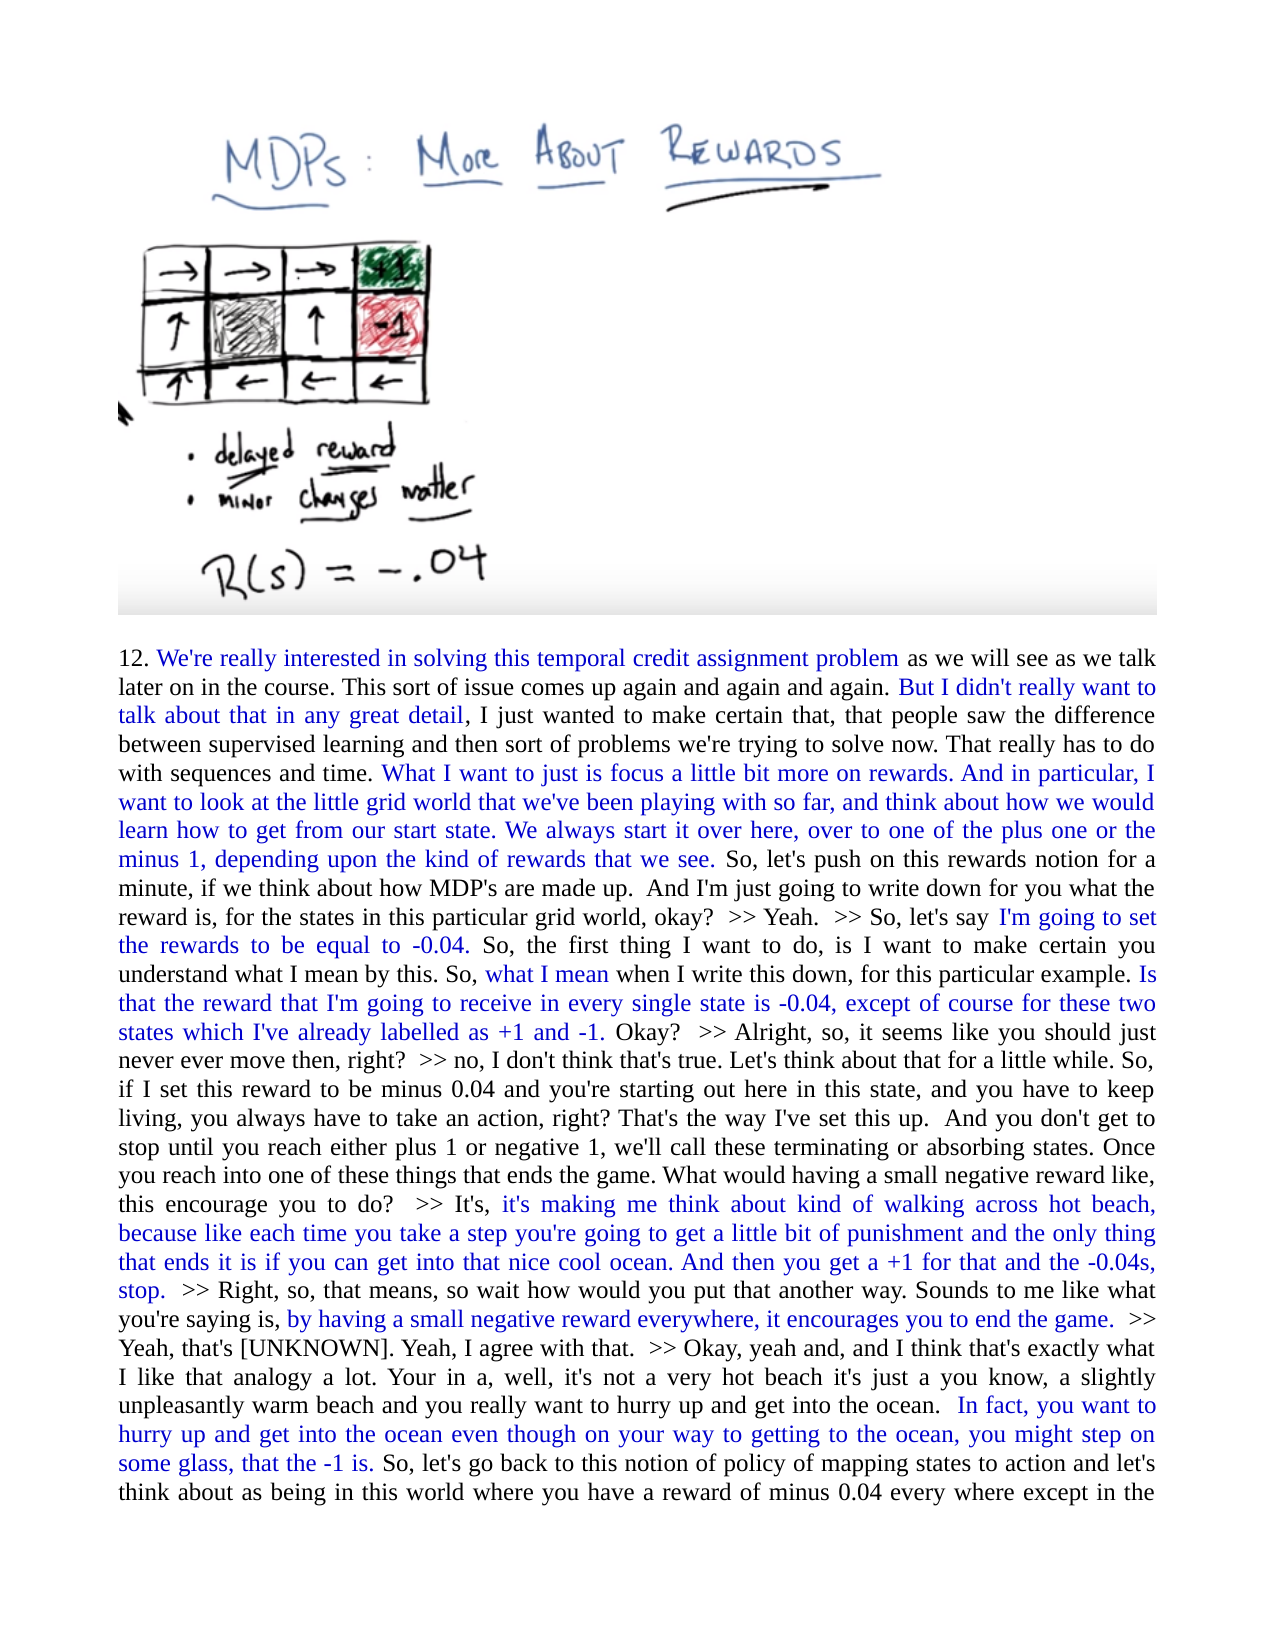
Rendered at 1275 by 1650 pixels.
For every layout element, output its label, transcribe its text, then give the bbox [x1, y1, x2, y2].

picture [118, 118, 1157, 615]
text 12. We're really interested in solving this temporal credit assignment problem as we will see as we talk later on in the course. This sort of issue comes up again and again and again. But I didn't really want to talk about that in any great detail, I just wanted to make certain that, that people saw the difference between supervised learning and then sort of problems we're trying to solve now. That really has to do with sequences and time. What I want to just is focus a little bit more on rewards. And in particular, I want to look at the little grid world that we've been playing with so far, and think about how we would learn how to get from our start state. We always start it over here, over to one of the plus one or the minus 1, depending upon the kind of rewards that we see. So, let's push on this rewards notion for a minute, if we think about how MDP's are made up. And I'm just going to write down for you what the reward is, for the states in this particular grid world, okay? >> Yeah. >> So, let's say I'm going to set the rewards to be equal to -0.04. So, the first thing I want to do, is I want to make certain you understand what I mean by this. So, what I mean when I write this down, for this particular example. Is that the reward that I'm going to receive in every single state is -0.04, except of course for these two states which I've already labelled as +1 and -1. Okay? >> Alright, so, it seems like you should just never ever move then, right? >> no, I don't think that's true. Let's think about that for a little while. So, if I set this reward to be minus 0.04 and you're starting out here in this state, and you have to keep living, you always have to take an action, right? That's the way I've set this up. And you don't get to stop until you reach either plus 1 or negative 1, we'll call these terminating or absorbing states. Once you reach into one of these things that ends the game. What would having a small negative reward like, this encourage you to do? >> It's, it's making me think about kind of walking across hot beach, because like each time you take a step you're going to get a little bit of punishment and the only thing that ends it is if you can get into that nice cool ocean. And then you get a +1 for that and the -0.04s, stop. >> Right, so, that means, so wait how would you put that another way. Sounds to me like what you're saying is, by having a small negative reward everywhere, it encourages you to end the game. >> Yeah, that's [UNKNOWN]. Yeah, I agree with that. >> Okay, yeah and, and I think that's exactly what I like that analogy a lot. Your in a, well, it's not a very hot beach it's just a you know, a slightly unpleasantly warm beach and you really want to hurry up and get into the ocean. In fact, you want to hurry up and get into the ocean even though on your way to getting to the ocean, you might step on some glass, that the -1 is. So, let's go back to this notion of policy of mapping states to action and let's think about as being in this world where you have a reward of minus 0.04 every where except in the absorbing states. What do you think the best set of actions are to take in these different states? What do you think the best policy is? Actually before you tell me, let me write down what the actual policy is. I'm not going to tell you, how we get here but I'm about to write down the policy that's sort of the best one to take in a world where you have these sets of rewards. Okay. >> Sure. >> Okay, you see this Michael. >> Yeah, and it makes a lot of sense. Like if you're basically heading towards the, the rewarding state, the green state. >> Right, so if I start out here in the leftmost bottom state, basically, it says, go up and then go to the right which, coincidentally is the policy that we had found before. >> Cool. There's a couple spots that are a little bit strange, though. >> Like what? >> Well, I'm thinking about the one, not directly under the minus 1, that makes sense to me, but the one (最後一行右起第二個), it takes you now to a position. Where it seems like you want to go straight up to the goal. But yet, it's going the long way around. It just didn't see the goal. >> No that's not it at all because of the way we are going to learn this, you're going to. So this is a global policy and I'm just telling you it's the optimal policy given the rewards. So let's kind of work out why going to the left makes sense here. Well, so here's my argument. What this basically says is take the long way around. Yes? >> Yeah? >> But, by taking the long way around, what's happening? Well, on the downside I'm going to pick up a little bit of negative reward, for a while, you know, one, two, three, four, five, six or so which is something like negative 0.2, negative 0.3, something like that, right? But, by doing this, I avoid every getting into a state where it might fall into the -1. >> Because it's, it's stochastic. >> Right, it's exactly, so stochastic means if I'm in this state here (-1左邊那格) no matter what I do I have som, if I go up I have some chance of moving to the right and following into the -1. It's a relatively low chance, it's only 10%. But, it works out that moving from here to here, the probability of me falling into here (-1). Is to high compared to the sort of near impossibility of me ending up falling into the minus 1, if I can follow this path (the long way around). >> Interesting, okay, I guess that makes sense, it's cool. >> Which actually suggests sort of the point that I want to make here which is, that minor changes to your reward function actually matter. So, if we had a slightly different reward here, say. Not minus 0.04 but something else, you might find that some of these decisions would be different. I think you can see that? >> Hm. I mean at the level that I'm understanding it, it seems like if it's zero, that then it's in no particular hurry. If it's minus something big, then maybe it's in a bigger hurry. But, I don't, yeah I don't see exactly what the difference is going to be. >> Okay, so let's see if we can help you see the difference by making you take a quiz. >> Aha! [118, 643, 1157, 1506]
